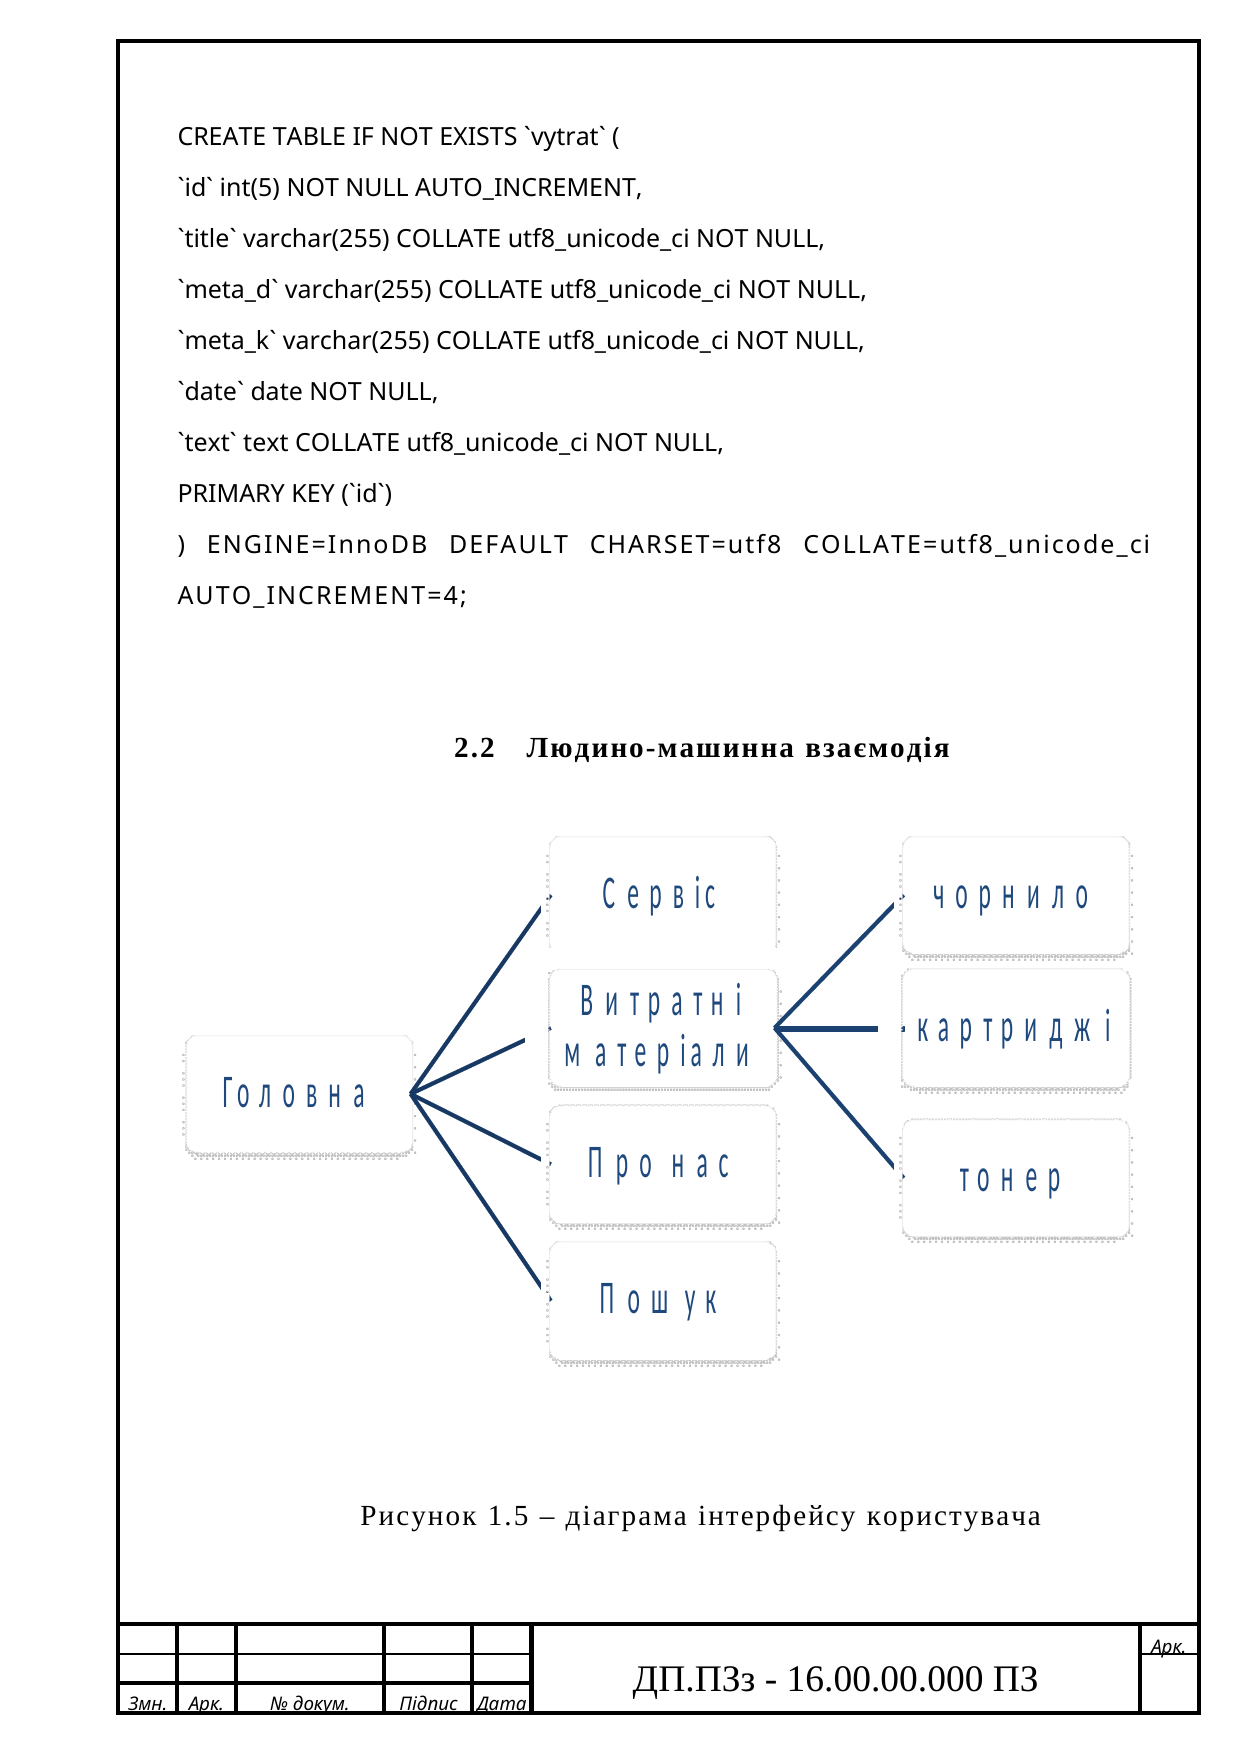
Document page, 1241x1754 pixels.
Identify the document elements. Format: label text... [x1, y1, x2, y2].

text Рисунок 1.5 – діаграма інтерфейсу користувача [186, 1037, 412, 1154]
text Рисунок 1.5 – діаграма інтерфейсу користувача [902, 970, 1130, 1088]
text `id` int(5) NOT NULL AUTO_INCREMENT, [177, 169, 1152, 203]
text `text` text COLLATE utf8_unicode_ci NOT NULL, [177, 424, 1152, 458]
text `title` varchar(255) COLLATE utf8_unicode_ci NOT NULL, [177, 220, 1152, 254]
text ) ENGINE=InnoDB DEFAULT CHARSET=utf8 COLLATE=utf8_unicode_ci AUTO_INCREMENT=4; [177, 526, 1152, 612]
text CREATE TABLE IF NOT EXISTS `vytrat` ( [177, 118, 1152, 152]
text Рисунок 1.5 – діаграма інтерфейсу користувача [903, 1120, 1129, 1237]
text Рисунок 1.5 – діаграма інтерфейсу користувача [1139, 831, 1152, 963]
text Рисунок 1.5 – діаграма інтерфейсу користувача [549, 970, 778, 1087]
text `date` date NOT NULL, [177, 373, 1152, 407]
text Рисунок 1.5 – діаграма інтерфейсу користувача [550, 1106, 776, 1224]
text Рисунок 1.5 – діаграма інтерфейсу користувача [550, 837, 776, 948]
text `meta_d` varchar(255) COLLATE utf8_unicode_ci NOT NULL, [177, 271, 1152, 305]
text PRIMARY KEY (`id`) [177, 475, 1152, 509]
text Рисунок 1.5 – діаграма інтерфейсу користувача [177, 1032, 1152, 1532]
text Рисунок 1.5 – діаграма інтерфейсу користувача [903, 838, 1129, 955]
text Рисунок 1.5 – діаграма інтерфейсу користувача [550, 1243, 776, 1361]
text Рисунок 1.5 – діаграма інтерфейсу користувача [786, 831, 894, 996]
text `meta_k` varchar(255) COLLATE utf8_unicode_ci NOT NULL, [177, 322, 1152, 356]
text Рисунок 1.5 – діаграма інтерфейсу користувача [801, 909, 894, 1026]
text Рисунок 1.5 – діаграма інтерфейсу користувача [177, 831, 541, 1072]
text Рисунок 1.5 – діаграма інтерфейсу користувача [422, 1043, 541, 1156]
text Рисунок 1.5 – діаграма інтерфейсу користувача [422, 914, 541, 1085]
text Рисунок 1.5 – діаграма інтерфейсу користувача [422, 1103, 541, 1281]
list Людино-машинна взаємодія [252, 731, 1152, 764]
